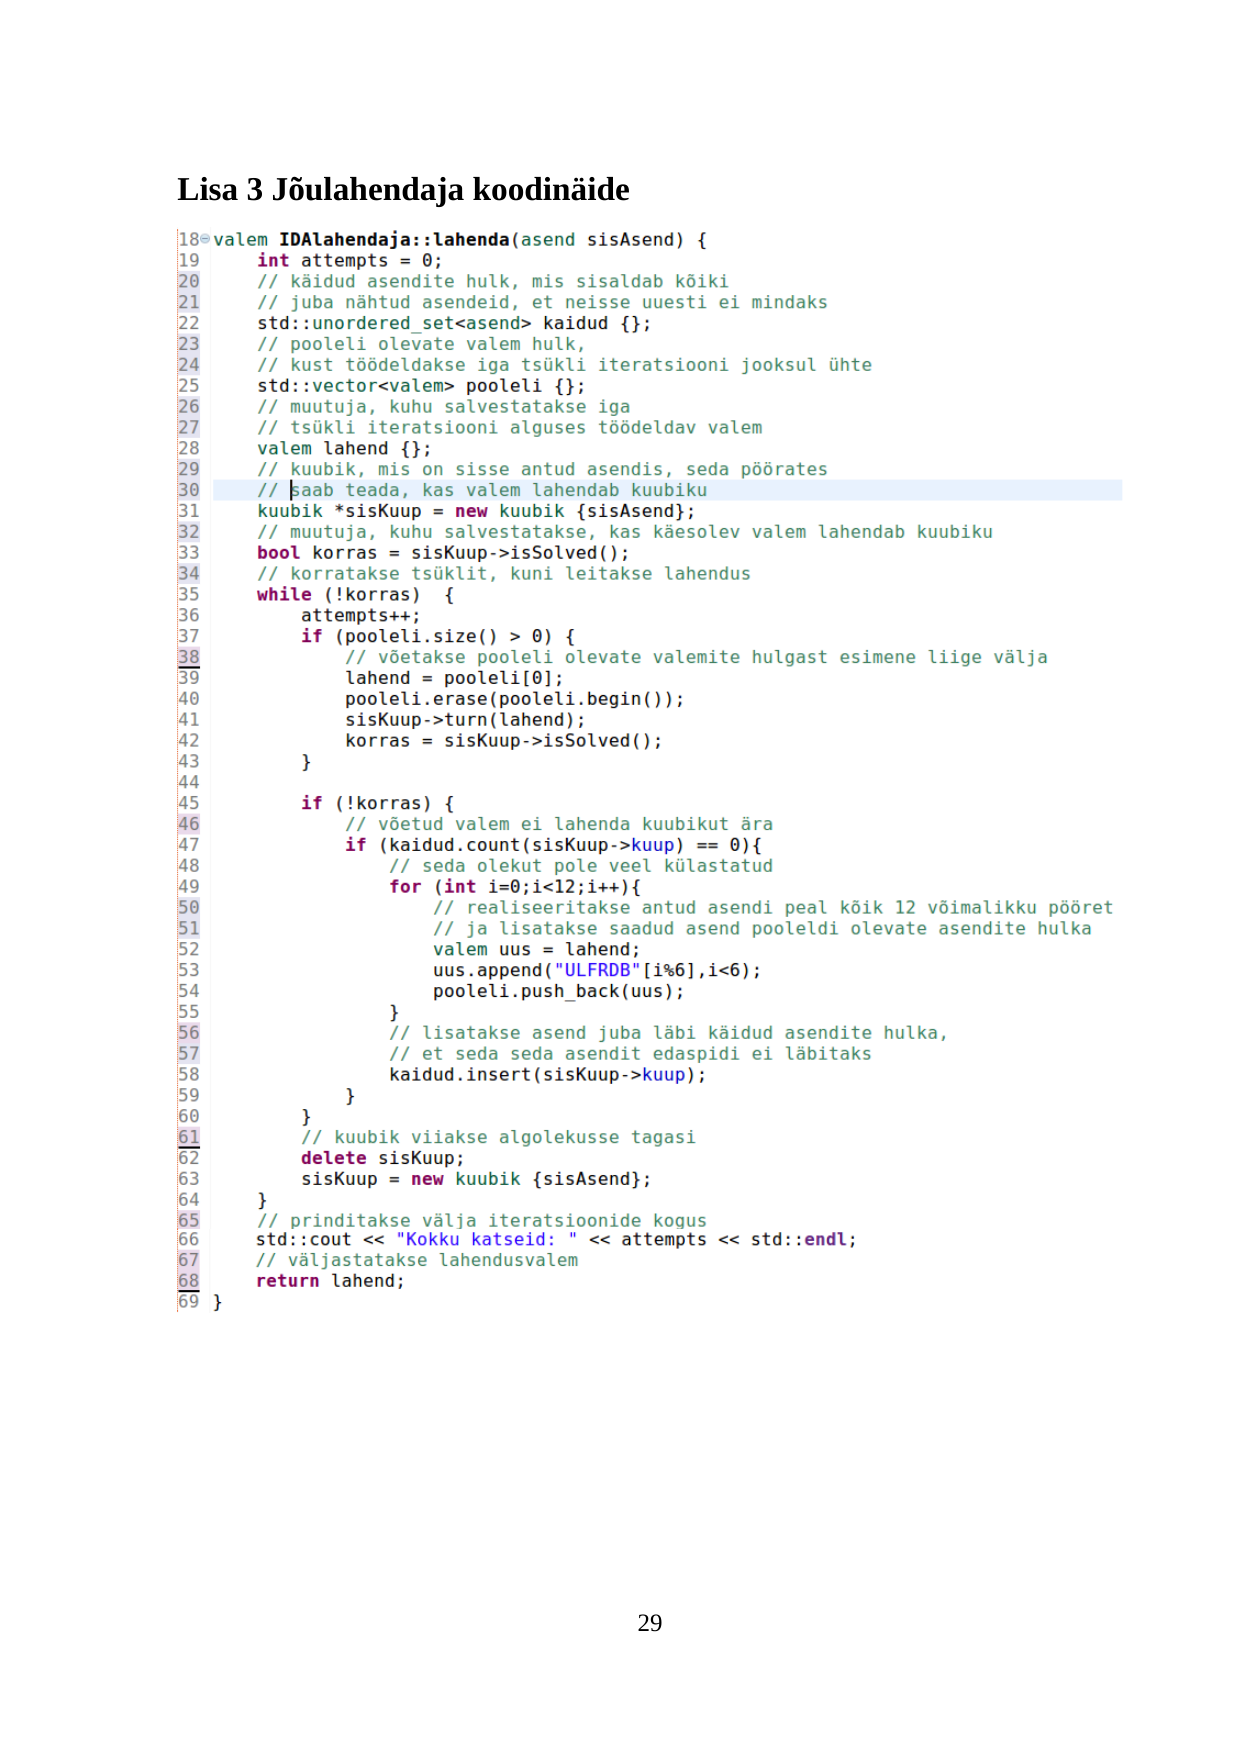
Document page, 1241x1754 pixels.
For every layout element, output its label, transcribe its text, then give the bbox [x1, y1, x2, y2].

subtitle Lisa 3 Jõulahendaja koodinäide [177, 169, 1122, 208]
picture [177, 227, 1123, 1313]
